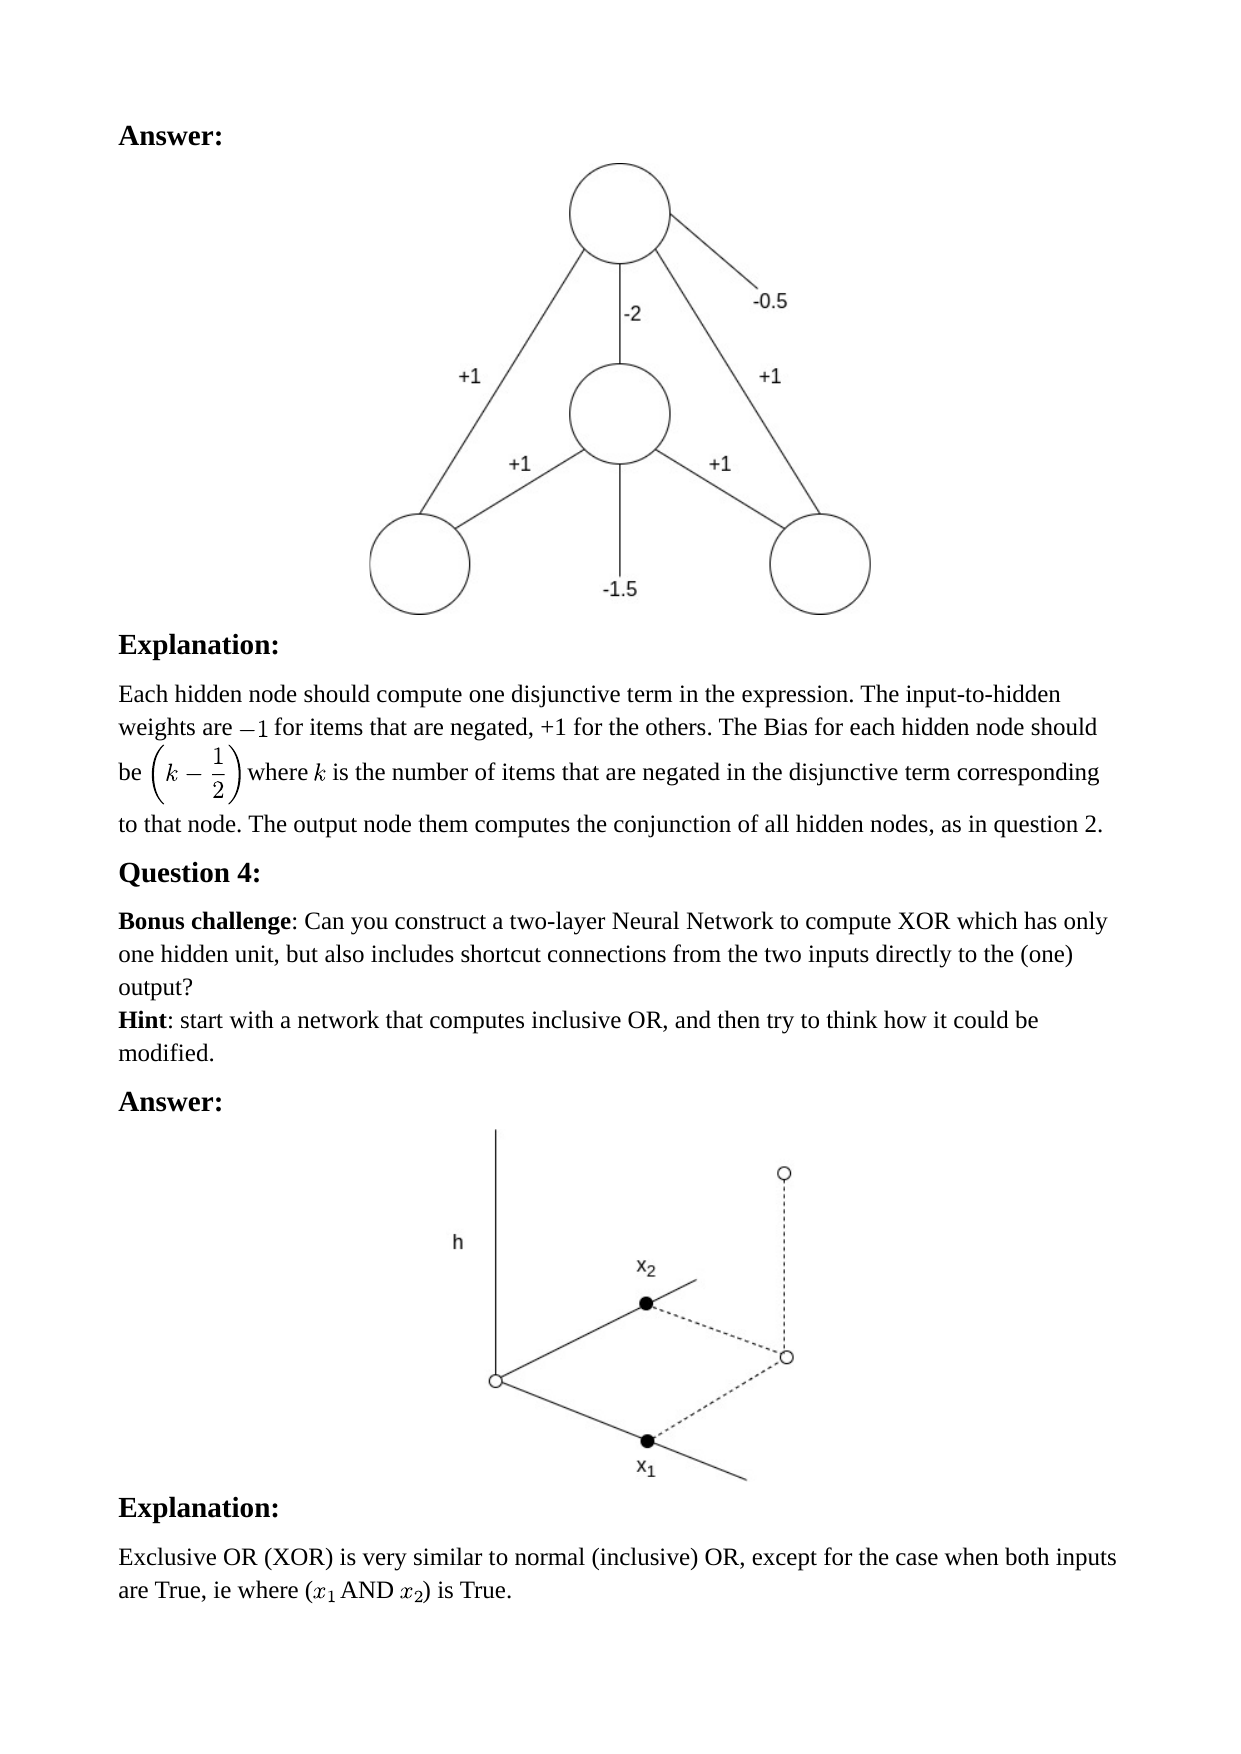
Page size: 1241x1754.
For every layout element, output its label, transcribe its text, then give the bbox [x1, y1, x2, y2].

picture [445, 1129, 795, 1482]
picture [369, 163, 871, 615]
text Exclusive OR (XOR) is very similar to normal (inclusive) OR, except for the case when both inputs are True, ie where ( AND ) is True. [118, 1542, 1122, 1603]
subtitle Answer: [118, 1084, 1122, 1118]
subtitle Question 4: [118, 855, 1122, 888]
text Bonus challenge: Can you construct a two-layer Neural Network to compute XOR which has only one hidden unit, but also includes shortcut connections from the two inputs directly to the (one) output? Hint: start with a network that computes inclusive OR, and then try to think how it could be modified. [118, 906, 1122, 1067]
subtitle Answer: [118, 118, 1122, 152]
subtitle Explanation: [118, 627, 1122, 661]
subtitle Explanation: [118, 1490, 1122, 1524]
text Each hidden node should compute one disjunctive term in the expression. The input-to-hidden weights are for items that are negated, +1 for the others. The Bias for each hidden node should be where is the number of items that are negated in the disjunctive term corresponding to that node. The output node them computes the conjunction of all hidden nodes, as in question 2. [118, 679, 1122, 837]
